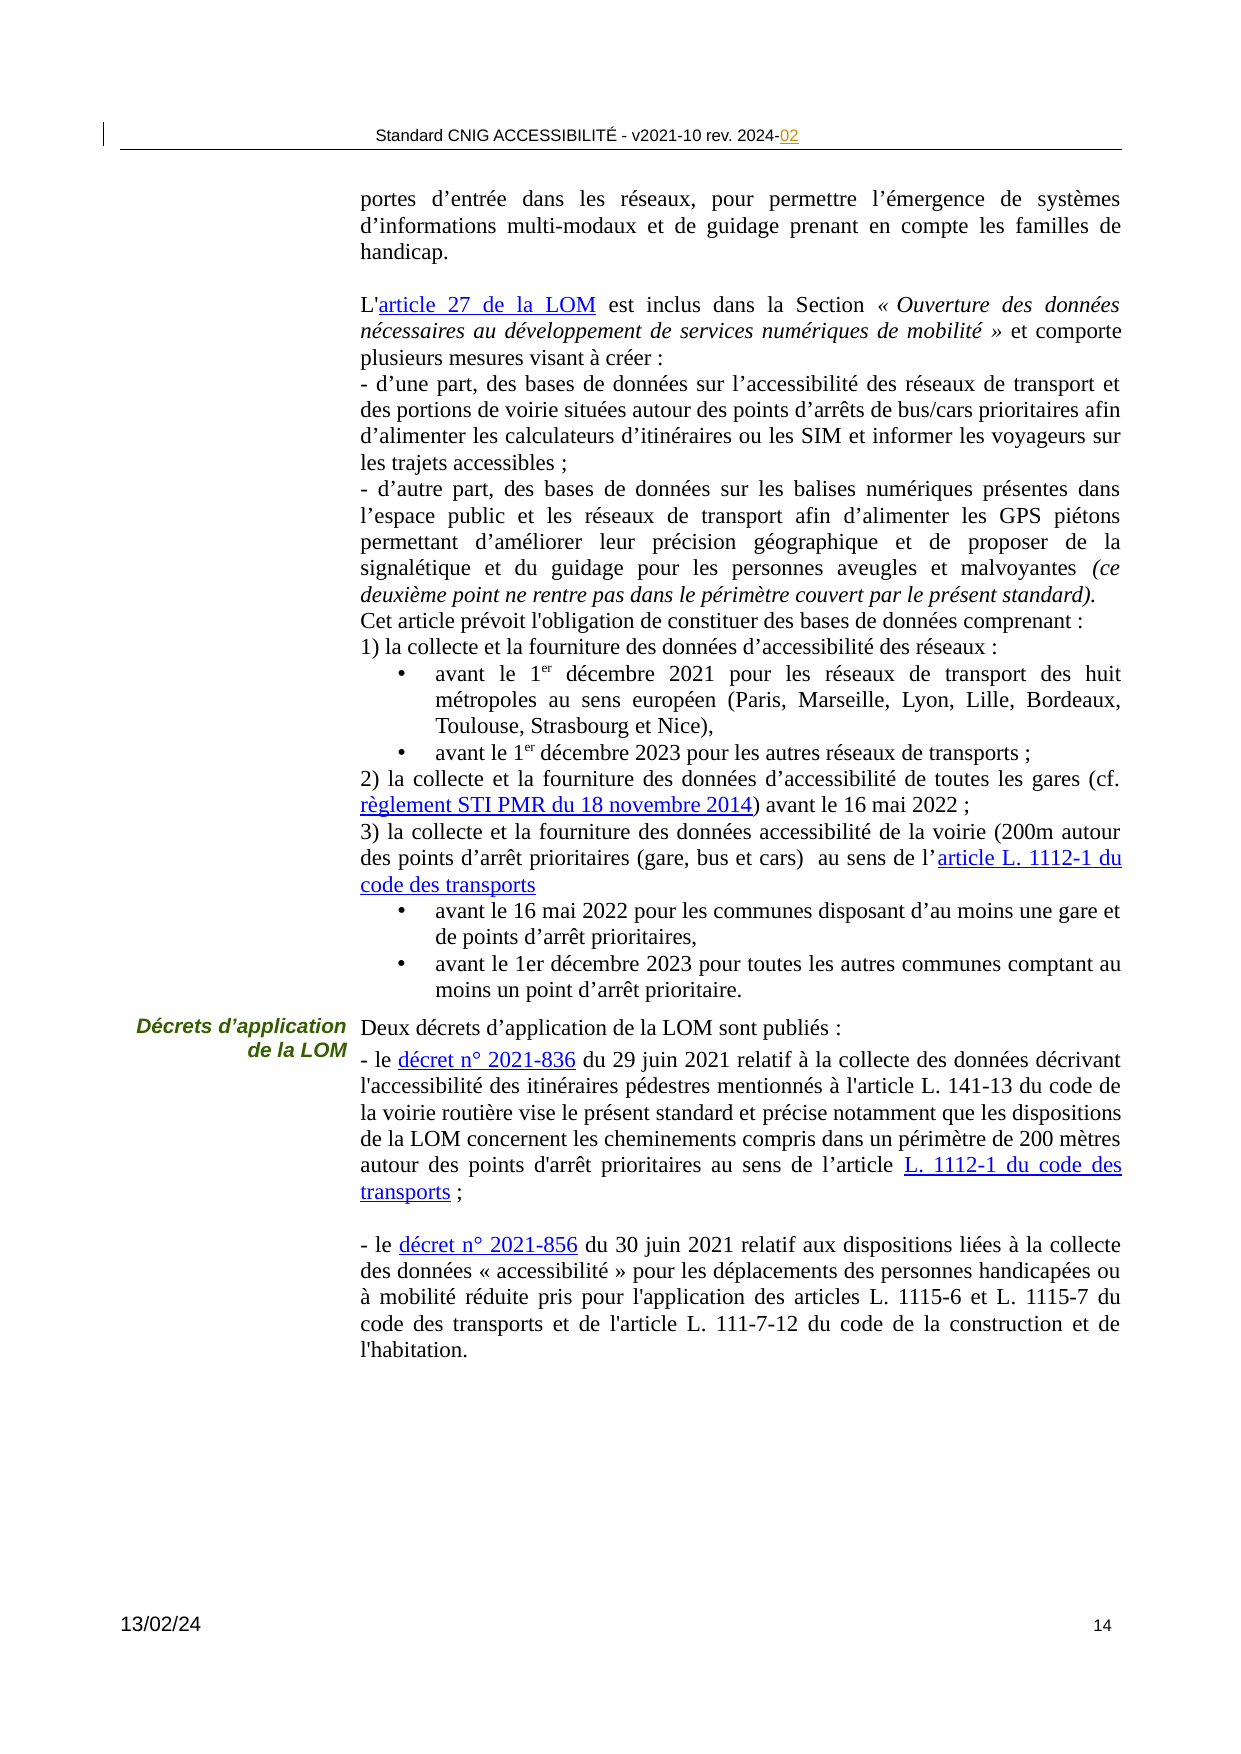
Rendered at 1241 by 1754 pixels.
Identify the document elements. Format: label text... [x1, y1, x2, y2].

table_cell Décrets d’application de la LOM [118, 1008, 354, 1368]
table_cell [118, 180, 354, 1008]
table_cell Deux décrets d’application de la LOM sont publiés : - le décret n° 2021-836 du 29 juin 2021 relatif à la collecte des données décrivant l'accessibilité des itinéraires pédestres mentionnés à l'article L. 141-13 du code de la voirie routière vise le présent standard et précise notamment que les dispositions de la LOM concernent les cheminements compris dans un périmètre de 200 mètres autour des points d'arrêt prioritaires au sens de l’article L. 1112-1 du code des transports ; - le décret n° 2021-856 du 30 juin 2021 relatif aux dispositions liées à la collecte des données « accessibilité » pour les déplacements des personnes handicapées ou à mobilité réduite pris pour l'application des articles L. 1115-6 et L. 1115-7 du code des transports et de l'article L. 111-7-12 du code de la construction et de l'habitation. [354, 1008, 1122, 1368]
table_cell portes d’entrée dans les réseaux, pour permettre l’émergence de systèmes d’informations multi-modaux et de guidage prenant en compte les familles de handicap. L'article 27 de la LOM est inclus dans la Section « Ouverture des données nécessaires au développement de services numériques de mobilité » et comporte plusieurs mesures visant à créer : - d’une part, des bases de données sur l’accessibilité des réseaux de transport et des portions de voirie situées autour des points d’arrêts de bus/cars prioritaires afin d’alimenter les calculateurs d’itinéraires ou les SIM et informer les voyageurs sur les trajets accessibles ; - d’autre part, des bases de données sur les balises numériques présentes dans l’espace public et les réseaux de transport afin d’alimenter les GPS piétons permettant d’améliorer leur précision géographique et de proposer de la signalétique et du guidage pour les personnes aveugles et malvoyantes (ce deuxième point ne rentre pas dans le périmètre couvert par le présent standard). Cet article prévoit l'obligation de constituer des bases de données comprenant : 1) la collecte et la fourniture des données d’accessibilité des réseaux : avant le 1er décembre 2021 pour les réseaux de transport des huit métropoles au sens européen (Paris, Marseille, Lyon, Lille, Bordeaux, Toulouse, Strasbourg et Nice), avant le 1er décembre 2023 pour les autres réseaux de transports ; 2) la collecte et la fourniture des données d’accessibilité de toutes les gares (cf. règlement STI PMR du 18 novembre 2014) avant le 16 mai 2022 ; 3) la collecte et la fourniture des données accessibilité de la voirie (200m autour des points d’arrêt prioritaires (gare, bus et cars) au sens de l’article L. 1112-1 du code des transports avant le 16 mai 2022 pour les communes disposant d’au moins une gare et de points d’arrêt prioritaires, avant le 1er décembre 2023 pour toutes les autres communes comptant au moins un point d’arrêt prioritaire. [354, 180, 1122, 1008]
